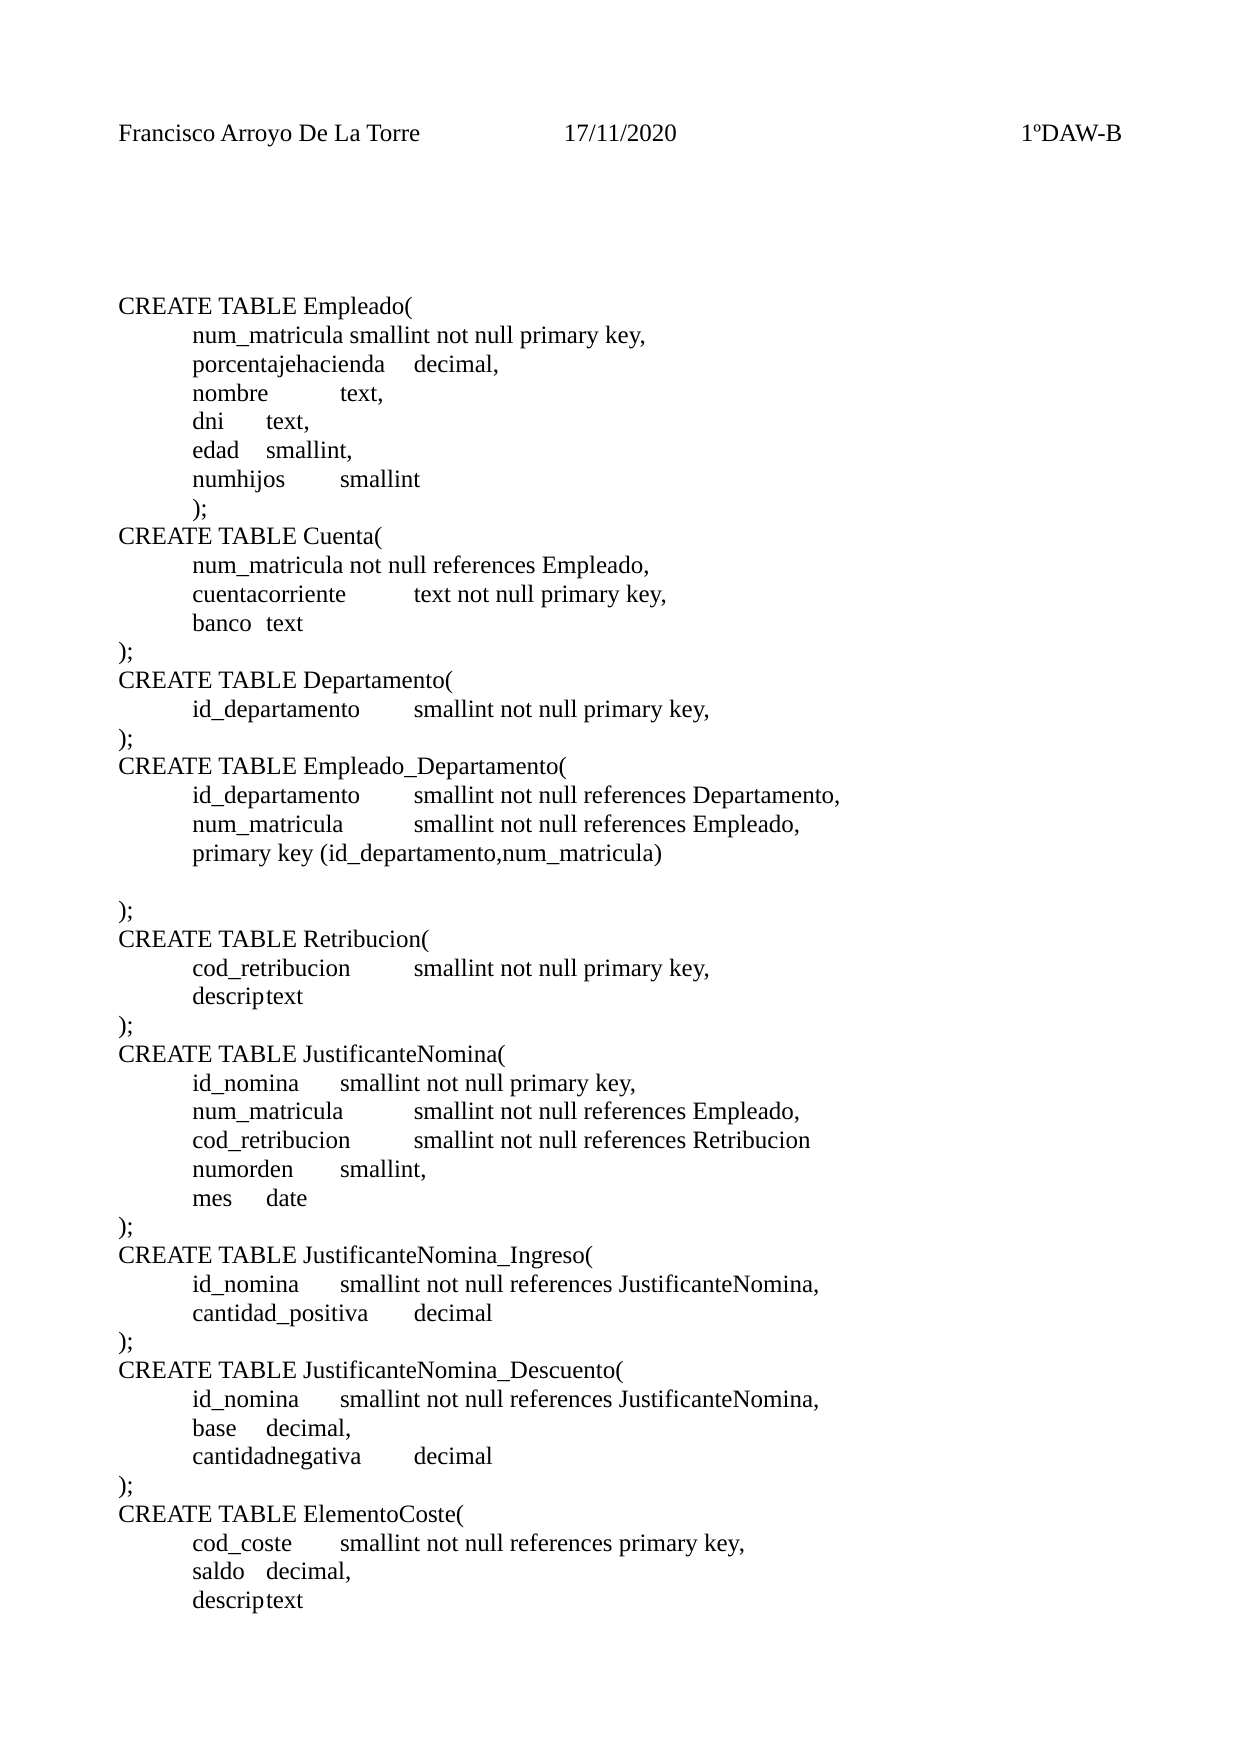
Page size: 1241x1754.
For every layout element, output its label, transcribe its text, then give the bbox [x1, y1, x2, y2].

text num_matricula smallint not null primary key, [118, 320, 1122, 349]
text ); [118, 1010, 1122, 1039]
text ); [118, 1326, 1122, 1355]
text cantidad_positiva decimal [118, 1298, 1122, 1326]
text numhijos smallint [118, 464, 1122, 493]
text CREATE TABLE Retribucion( [118, 924, 1122, 953]
text cod_retribucion smallint not null references Retribucion [118, 1125, 1122, 1154]
text dni text, [118, 406, 1122, 435]
text cuentacorriente text not null primary key, [118, 579, 1122, 608]
text descrip text [118, 1585, 1122, 1614]
text CREATE TABLE ElementoCoste( [118, 1499, 1122, 1528]
text banco text [118, 608, 1122, 636]
text saldo decimal, [118, 1556, 1122, 1585]
text ); [118, 1211, 1122, 1240]
text cod_coste smallint not null references primary key, [118, 1528, 1122, 1556]
text num_matricula smallint not null references Empleado, [118, 1096, 1122, 1125]
text numorden smallint, [118, 1154, 1122, 1183]
text descrip text [118, 981, 1122, 1010]
text id_departamento smallint not null primary key, [118, 694, 1122, 723]
text CREATE TABLE JustificanteNomina_Descuento( [118, 1355, 1122, 1384]
text id_departamento smallint not null references Departamento, [118, 780, 1122, 809]
text ); [118, 1470, 1122, 1499]
text ); [118, 723, 1122, 751]
text primary key (id_departamento,num_matricula) [118, 838, 1122, 866]
text ); [118, 493, 1122, 521]
text id_nomina smallint not null references JustificanteNomina, [118, 1269, 1122, 1298]
text CREATE TABLE Cuenta( [118, 521, 1122, 550]
text mes date [118, 1183, 1122, 1211]
text nombre text, [118, 378, 1122, 406]
text CREATE TABLE JustificanteNomina( [118, 1039, 1122, 1068]
text ); [118, 895, 1122, 924]
text CREATE TABLE JustificanteNomina_Ingreso( [118, 1240, 1122, 1269]
text edad smallint, [118, 435, 1122, 464]
text num_matricula not null references Empleado, [118, 550, 1122, 579]
text ); [118, 636, 1122, 665]
text id_nomina smallint not null references JustificanteNomina, [118, 1384, 1122, 1413]
text CREATE TABLE Empleado( [118, 291, 1122, 320]
text CREATE TABLE Departamento( [118, 665, 1122, 694]
text cantidadnegativa decimal [118, 1441, 1122, 1470]
text base decimal, [118, 1413, 1122, 1441]
text cod_retribucion smallint not null primary key, [118, 953, 1122, 981]
text CREATE TABLE Empleado_Departamento( [118, 751, 1122, 780]
text id_nomina smallint not null primary key, [118, 1068, 1122, 1096]
text porcentajehacienda decimal, [118, 349, 1122, 378]
text num_matricula smallint not null references Empleado, [118, 809, 1122, 838]
